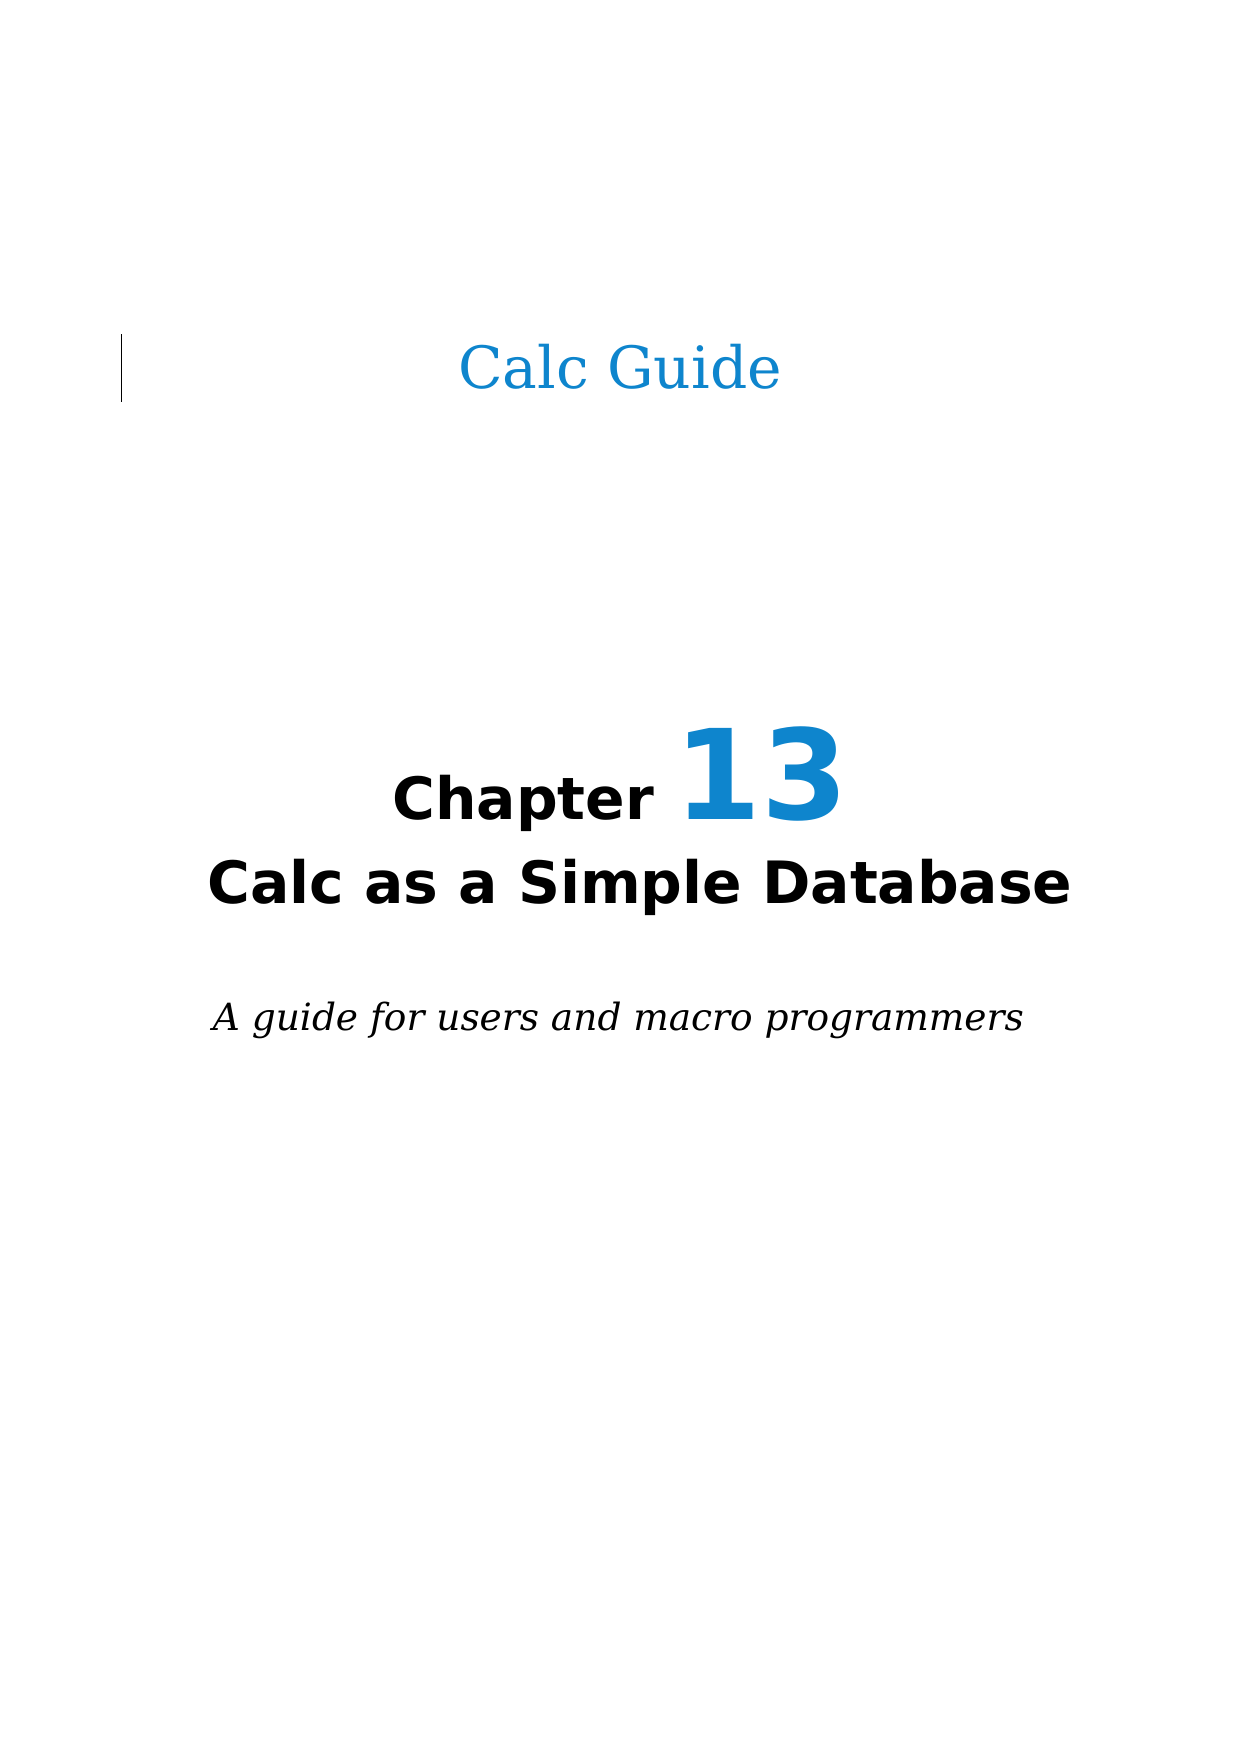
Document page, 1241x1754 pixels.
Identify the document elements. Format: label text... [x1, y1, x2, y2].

subtitle Chapter 13 Calc as a Simple Database [136, 703, 1104, 917]
subtitle A guide for users and macro programmers [136, 995, 1104, 1039]
text Calc Guide [136, 334, 1104, 402]
